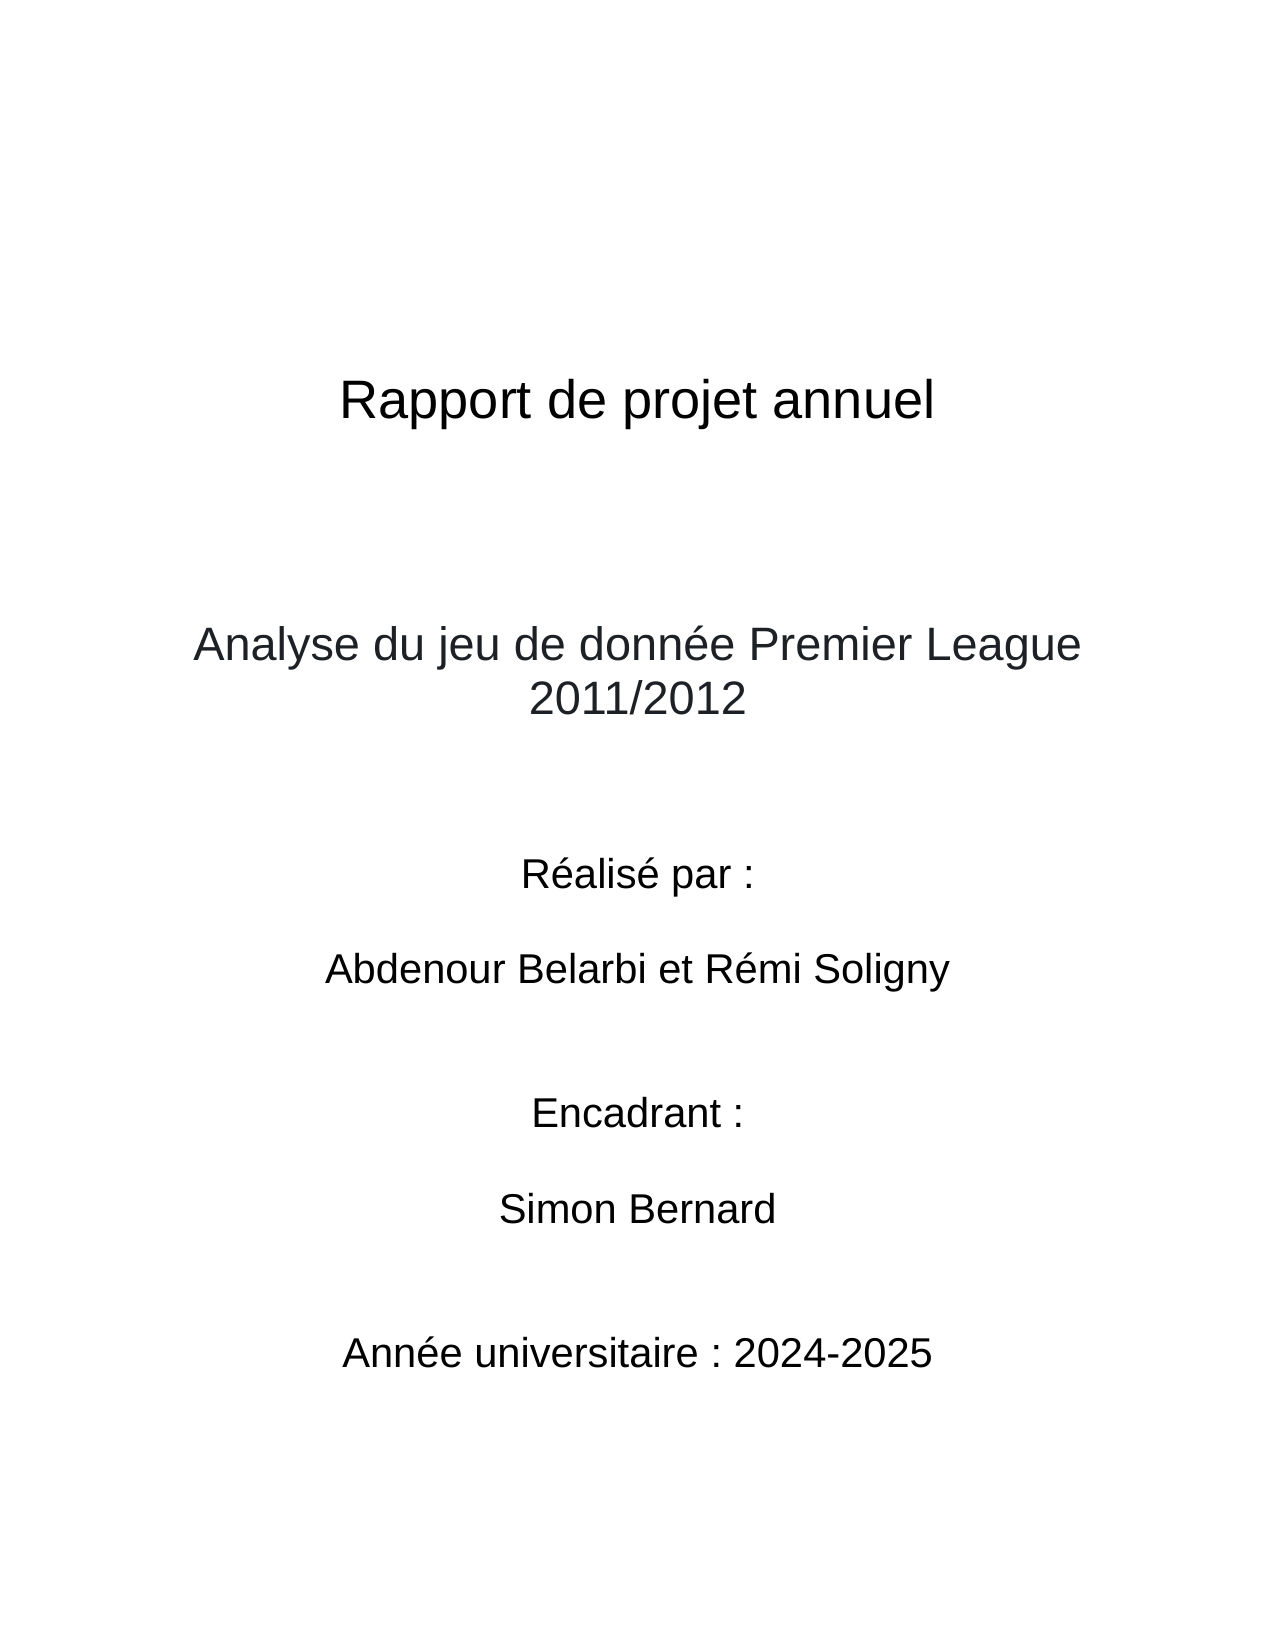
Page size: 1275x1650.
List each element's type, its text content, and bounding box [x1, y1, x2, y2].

text Réalisé par : [118, 849, 1157, 897]
text Simon Bernard [118, 1184, 1157, 1232]
text Rapport de projet annuel [118, 367, 1157, 429]
text Abdenour Belarbi et Rémi Soligny [118, 945, 1157, 993]
text Encadrant : [118, 1088, 1157, 1136]
text Année universitaire : 2024-2025 [118, 1328, 1157, 1376]
text Analyse du jeu de donnée Premier League 2011/2012 [118, 616, 1157, 724]
